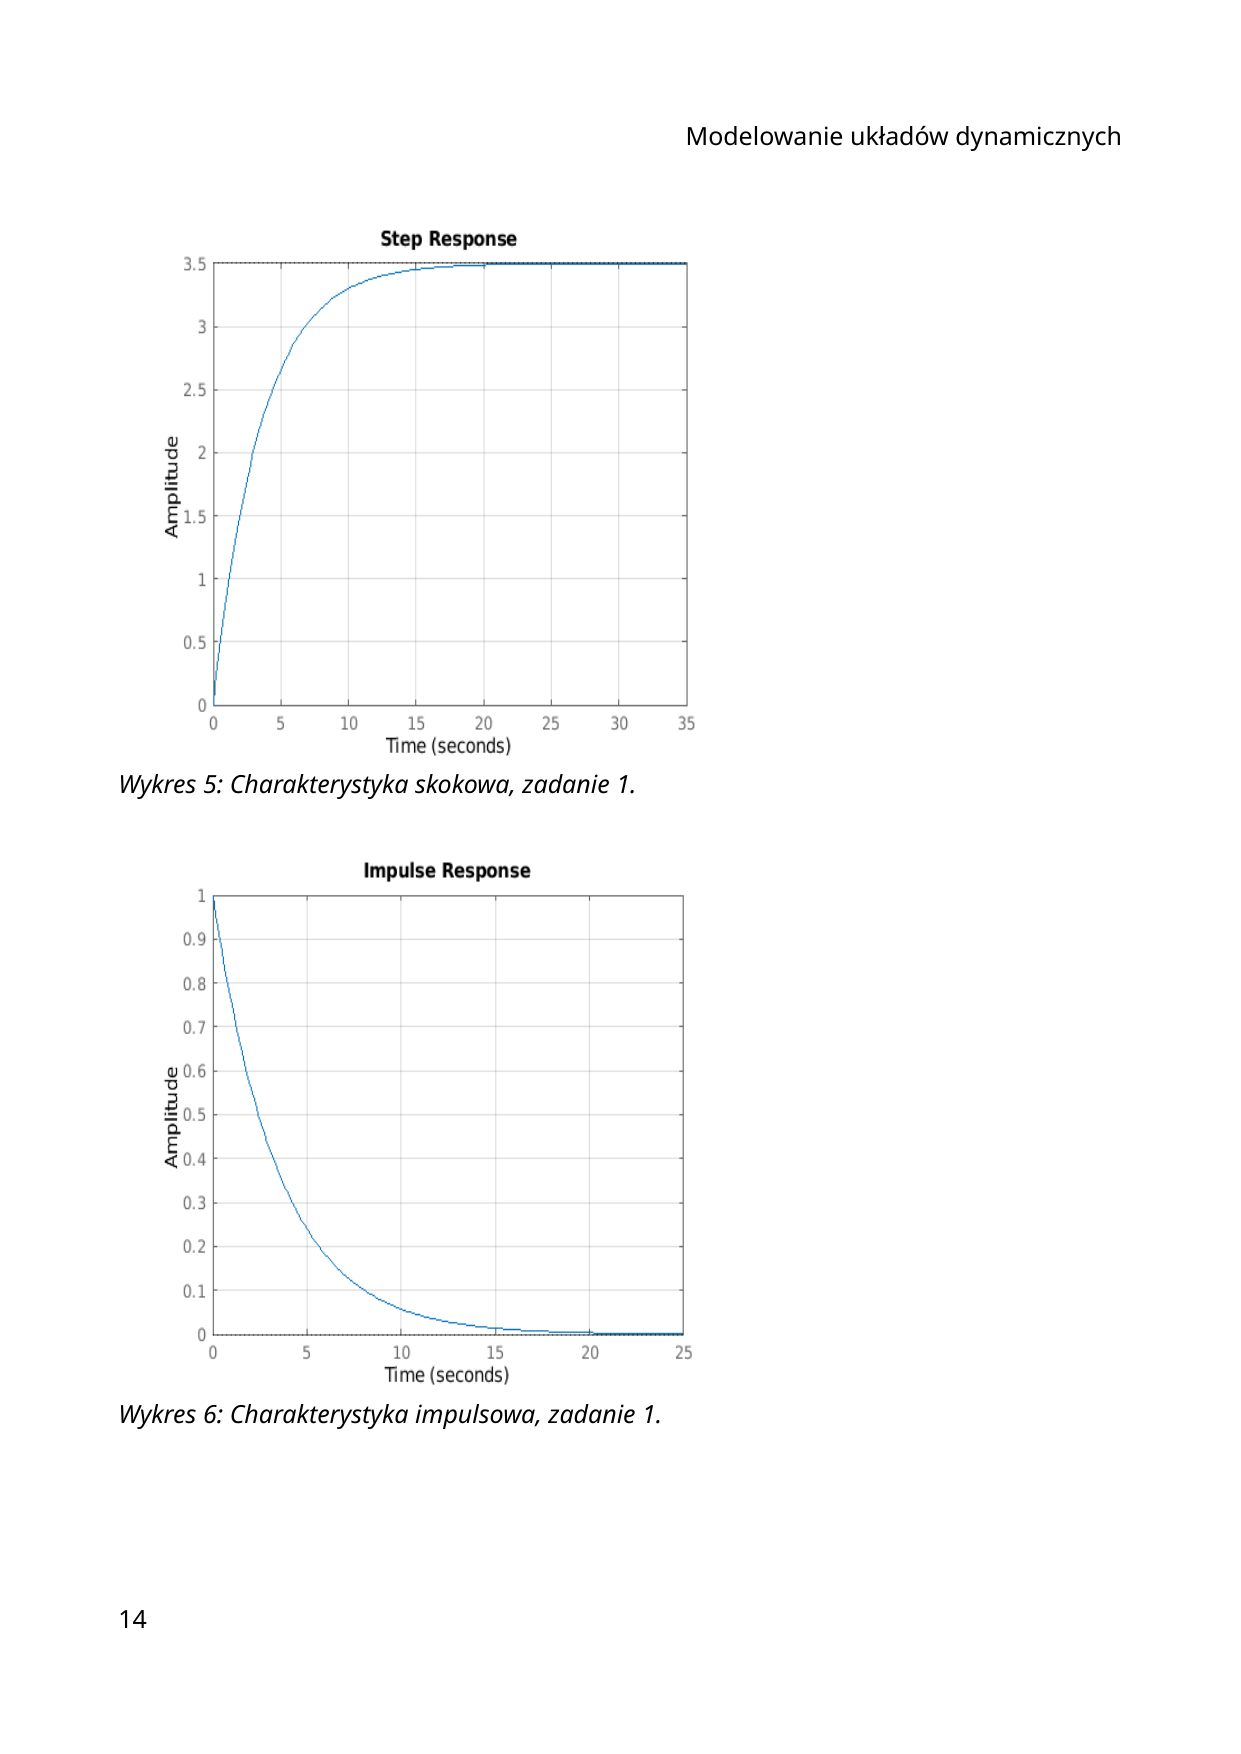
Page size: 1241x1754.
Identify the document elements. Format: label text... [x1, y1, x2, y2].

picture [118, 826, 743, 1397]
text Wykres 5: Charakterystyka skokowa, zadanie 1. [118, 768, 745, 801]
picture [118, 194, 746, 768]
text Wykres 6: Charakterystyka impulsowa, zadanie 1. [118, 1397, 742, 1431]
